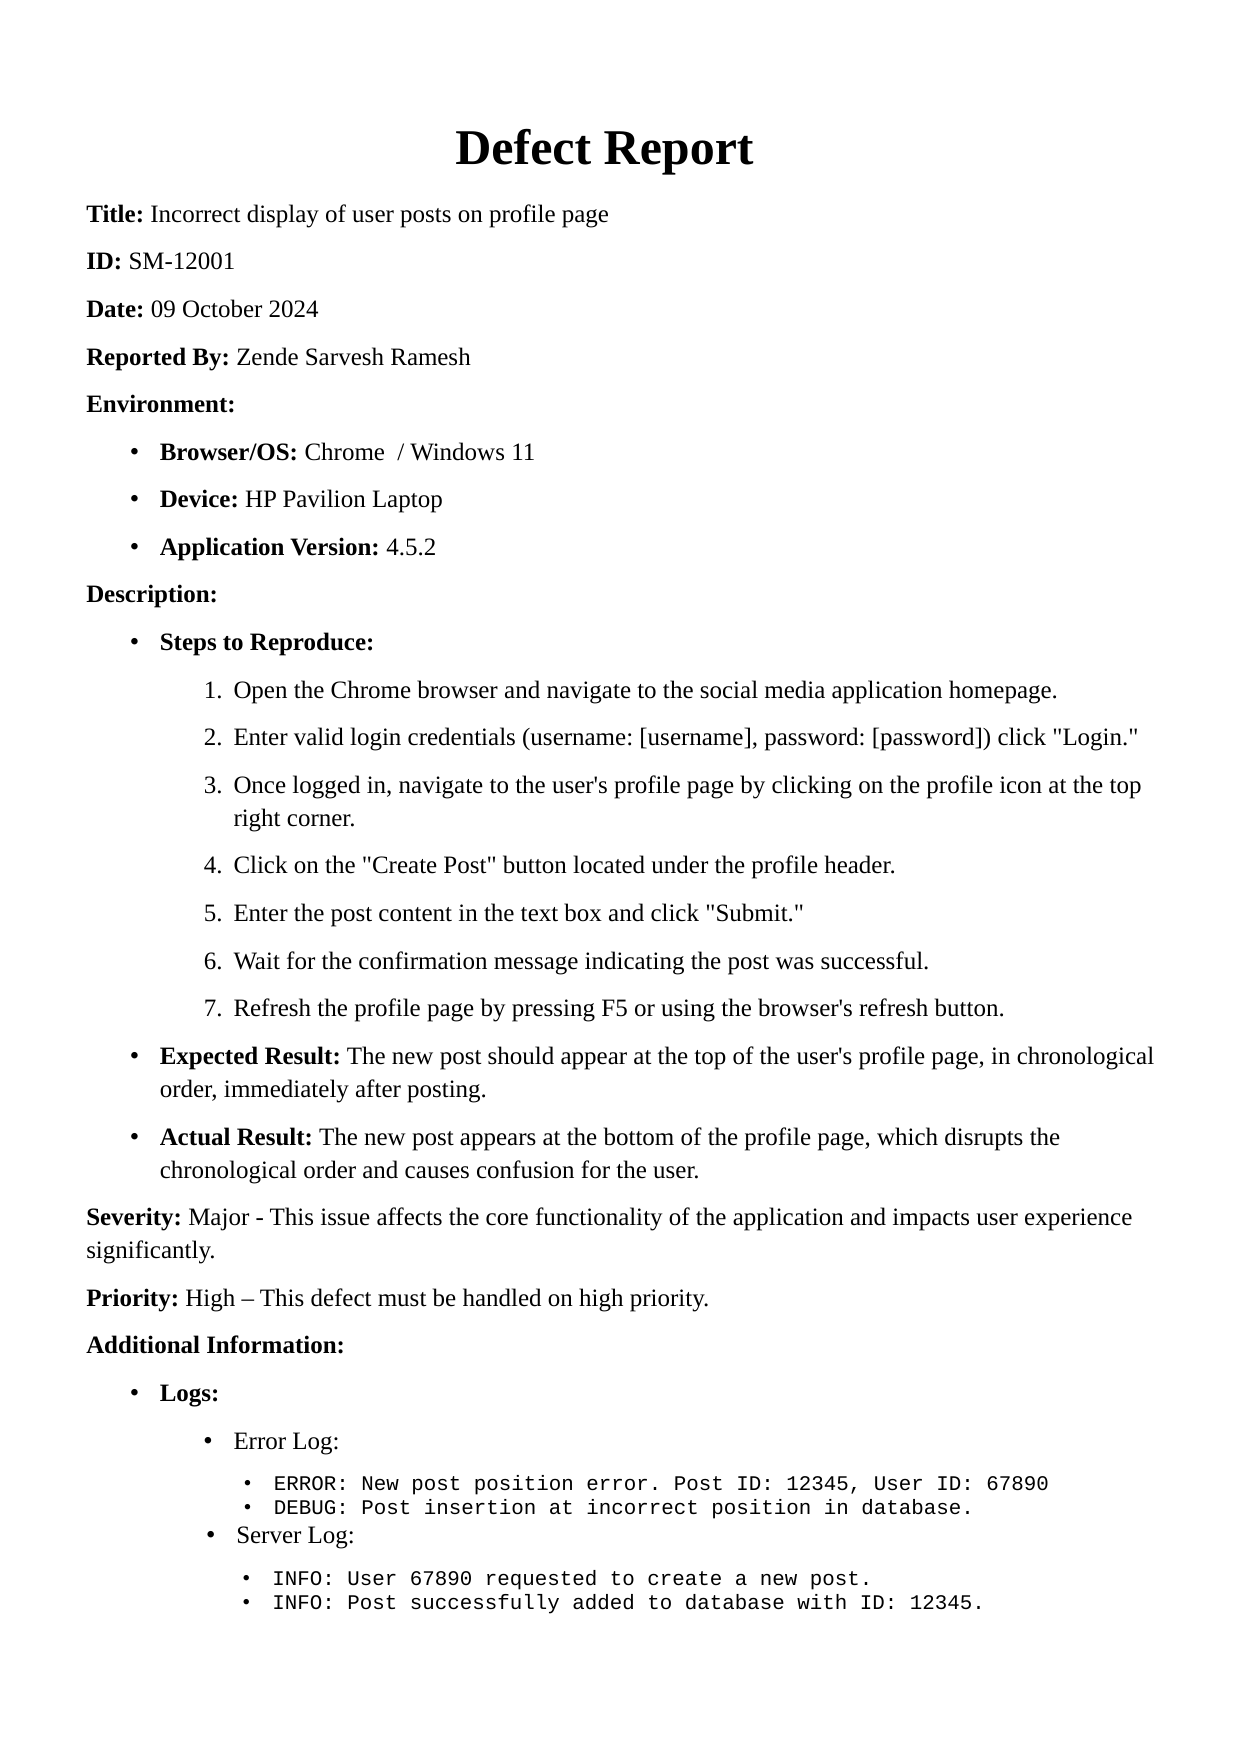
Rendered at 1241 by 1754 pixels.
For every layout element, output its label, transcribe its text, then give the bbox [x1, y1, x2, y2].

list Once logged in, navigate to the user's profile page by clicking on the profile icon at the top right corner. [204, 770, 1167, 832]
list Browser/OS: Chrome / Windows 11 [130, 437, 1167, 466]
list Error Log: [204, 1426, 1167, 1454]
list Application Version: 4.5.2 [130, 532, 1167, 561]
list DEBUG: Post insertion at incorrect position in database. [244, 1497, 1167, 1521]
list Actual Result: The new post appears at the bottom of the profile page, which disrupts the chronological order and causes confusion for the user. [130, 1122, 1167, 1183]
text Title: Incorrect display of user posts on profile page [86, 199, 1167, 227]
list Device: HP Pavilion Laptop [130, 484, 1167, 513]
list Server Log: [206, 1521, 1167, 1549]
list Expected Result: The new post should appear at the top of the user's profile page, in chronological order, immediately after posting. [130, 1041, 1167, 1103]
list ERROR: New post position error. Post ID: 12345, User ID: 67890 [244, 1473, 1167, 1497]
text Reported By: Zende Sarvesh Ramesh [86, 342, 1167, 370]
text Environment: [86, 389, 1167, 418]
text ID: SM-12001 [86, 246, 1167, 275]
list Steps to Reproduce: [130, 627, 1167, 656]
text Additional Information: [86, 1331, 1167, 1359]
list Enter the post content in the text box and click "Submit." [204, 898, 1167, 927]
text Description: [86, 579, 1167, 608]
text Priority: High – This defect must be handled on high priority. [86, 1283, 1167, 1312]
list INFO: User 67890 requested to create a new post. [243, 1568, 1167, 1592]
text Defect Report [86, 118, 1167, 176]
list Logs: [130, 1378, 1167, 1407]
list Open the Chrome browser and navigate to the social media application homepage. [204, 675, 1167, 703]
list Click on the "Create Post" button located under the profile header. [204, 851, 1167, 879]
list INFO: Post successfully added to database with ID: 12345. [243, 1592, 1167, 1616]
list Refresh the profile page by pressing F5 or using the browser's refresh button. [204, 993, 1167, 1022]
list Wait for the confirmation message indicating the post was successful. [204, 946, 1167, 974]
text Date: 09 October 2024 [86, 294, 1167, 323]
list Enter valid login credentials (username: [username], password: [password]) click "Login." [204, 722, 1167, 751]
text Severity: Major - This issue affects the core functionality of the application and impacts user experience significantly. [86, 1202, 1167, 1264]
